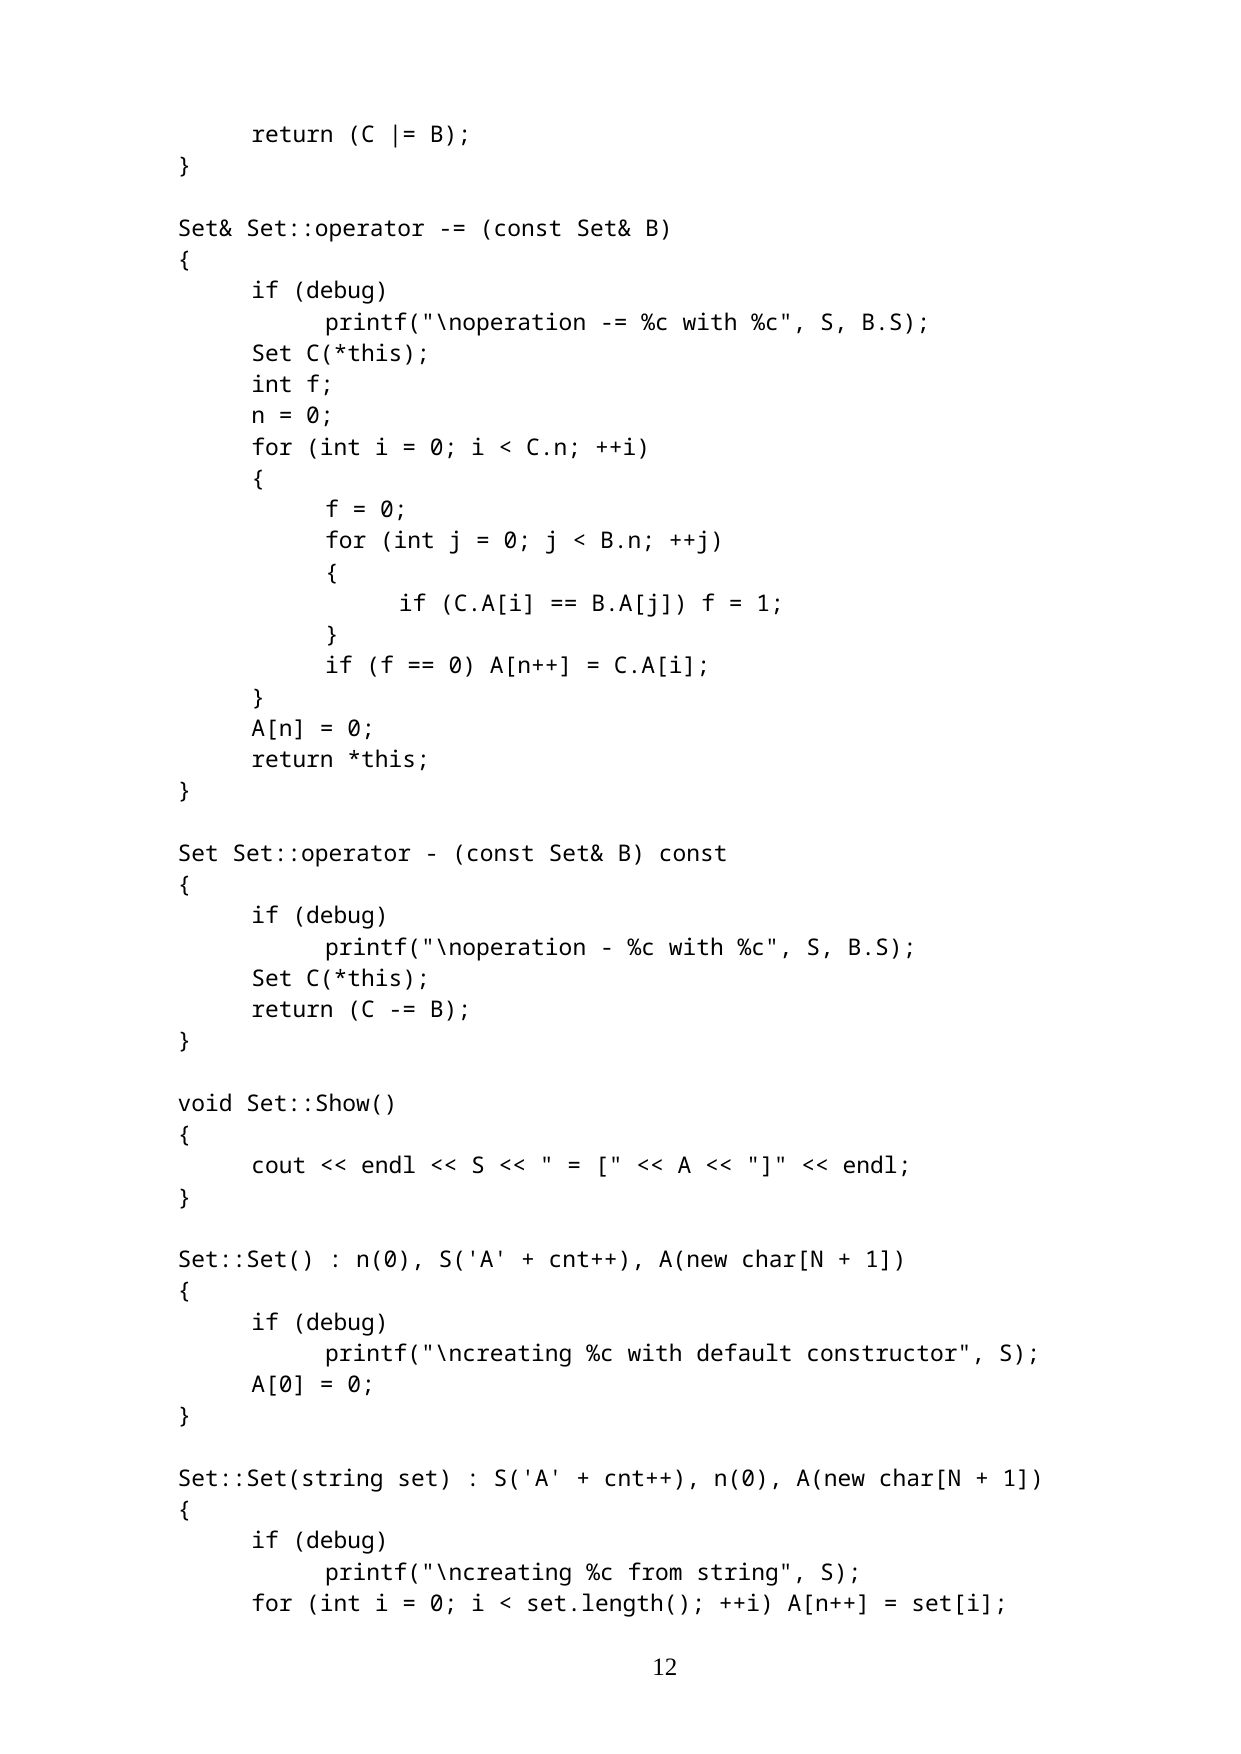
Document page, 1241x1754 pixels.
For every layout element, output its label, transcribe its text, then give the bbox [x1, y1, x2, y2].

text for (int i = 0; i < set.length(); ++i) A[n++] = set[i]; [177, 1587, 1152, 1618]
text return (C -= B); [177, 993, 1152, 1024]
text Set C(*this); [177, 337, 1152, 368]
text int f; [177, 368, 1152, 399]
text f = 0; [177, 493, 1152, 524]
text { [177, 1118, 1152, 1149]
text } [177, 1399, 1152, 1431]
text { [177, 462, 1152, 493]
text } [177, 774, 1152, 806]
text return (C |= B); [177, 118, 1152, 149]
text Set::Set() : n(0), S('A' + cnt++), A(new char[N + 1]) [177, 1243, 1152, 1274]
text Set Set::operator - (const Set& B) const [177, 837, 1152, 868]
text } [177, 681, 1152, 712]
text Set::Set(string set) : S('A' + cnt++), n(0), A(new char[N + 1]) [177, 1462, 1152, 1493]
text if (debug) [177, 1524, 1152, 1556]
text if (C.A[i] == B.A[j]) f = 1; [177, 587, 1152, 618]
text { [177, 556, 1152, 587]
text for (int i = 0; i < C.n; ++i) [177, 431, 1152, 462]
text if (debug) [177, 1306, 1152, 1337]
text Set C(*this); [177, 962, 1152, 993]
text printf("\ncreating %c from string", S); [177, 1556, 1152, 1587]
text Set& Set::operator -= (const Set& B) [177, 212, 1152, 243]
text A[n] = 0; [177, 712, 1152, 743]
text if (f == 0) A[n++] = C.A[i]; [177, 649, 1152, 681]
text { [177, 868, 1152, 899]
text printf("\noperation - %c with %c", S, B.S); [177, 931, 1152, 962]
text return *this; [177, 743, 1152, 774]
text if (debug) [177, 899, 1152, 931]
text A[0] = 0; [177, 1368, 1152, 1399]
text { [177, 1493, 1152, 1524]
text } [177, 1181, 1152, 1212]
text printf("\noperation -= %c with %c", S, B.S); [177, 306, 1152, 337]
text if (debug) [177, 274, 1152, 306]
text n = 0; [177, 399, 1152, 431]
text } [177, 1024, 1152, 1056]
text { [177, 243, 1152, 274]
text for (int j = 0; j < B.n; ++j) [177, 524, 1152, 556]
text void Set::Show() [177, 1087, 1152, 1118]
text } [177, 618, 1152, 649]
text } [177, 149, 1152, 181]
text printf("\ncreating %c with default constructor", S); [177, 1337, 1152, 1368]
text { [177, 1274, 1152, 1306]
text cout << endl << S << " = [" << A << "]" << endl; [177, 1149, 1152, 1181]
